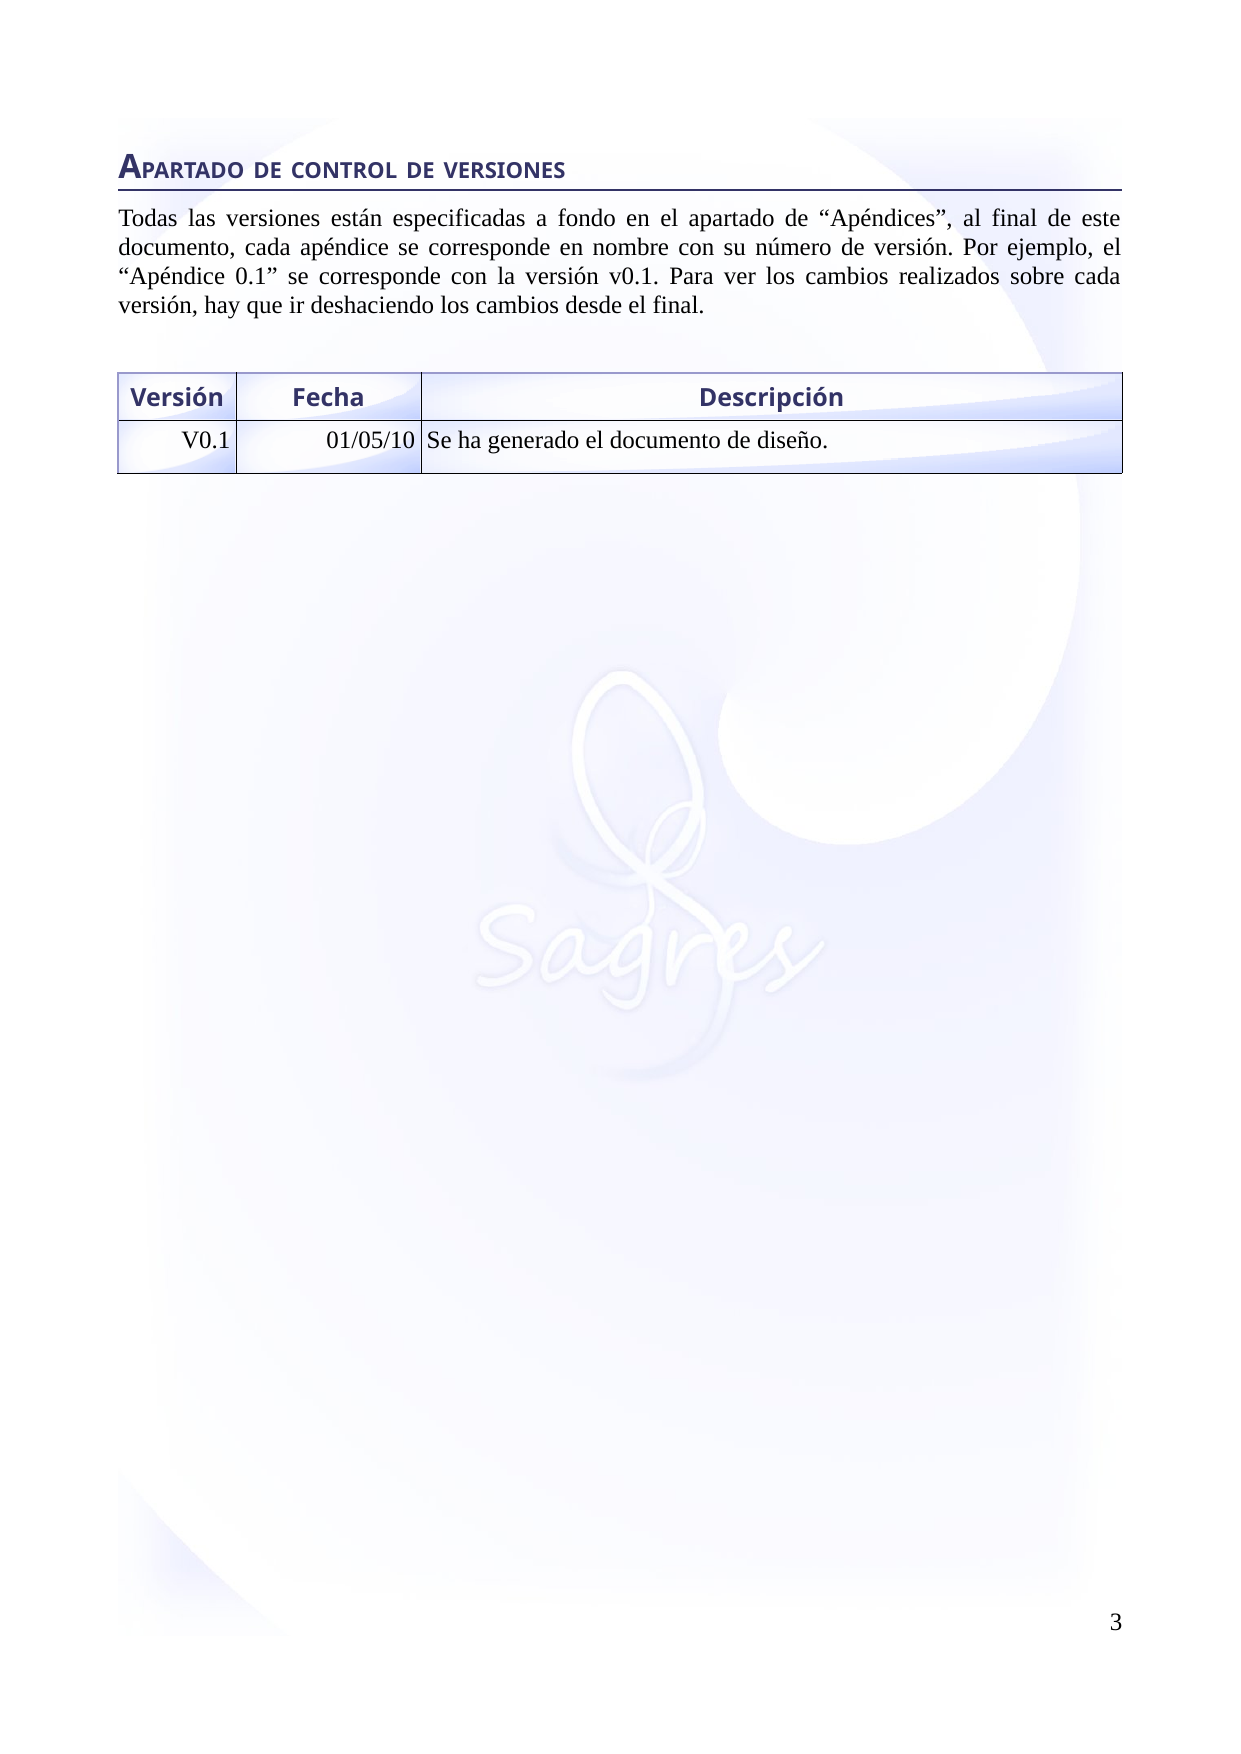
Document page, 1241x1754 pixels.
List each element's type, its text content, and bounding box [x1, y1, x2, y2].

picture [118, 118, 1122, 143]
table_cell V0.1 [119, 421, 236, 473]
subtitle Apartado de control de versiones [118, 143, 1122, 189]
text Todas las versiones están especificadas a fondo en el apartado de “Apéndices”, al final de este documento, cada apéndice se corresponde en nombre con su número de versión. Por ejemplo, el “Apéndice 0.1” se corresponde con la versión v0.1. Para ver los cambios realizados sobre cada versión, hay que ir deshaciendo los cambios desde el final. [118, 203, 1122, 318]
picture [118, 191, 1122, 203]
table_header Descripción [422, 374, 1122, 420]
picture [118, 474, 1122, 1636]
table_cell 01/05/10 [237, 421, 421, 473]
table_header Fecha [237, 374, 421, 420]
picture [118, 318, 1122, 372]
table_cell Se ha generado el documento de diseño. [422, 421, 1122, 473]
table_header Versión [119, 374, 236, 420]
